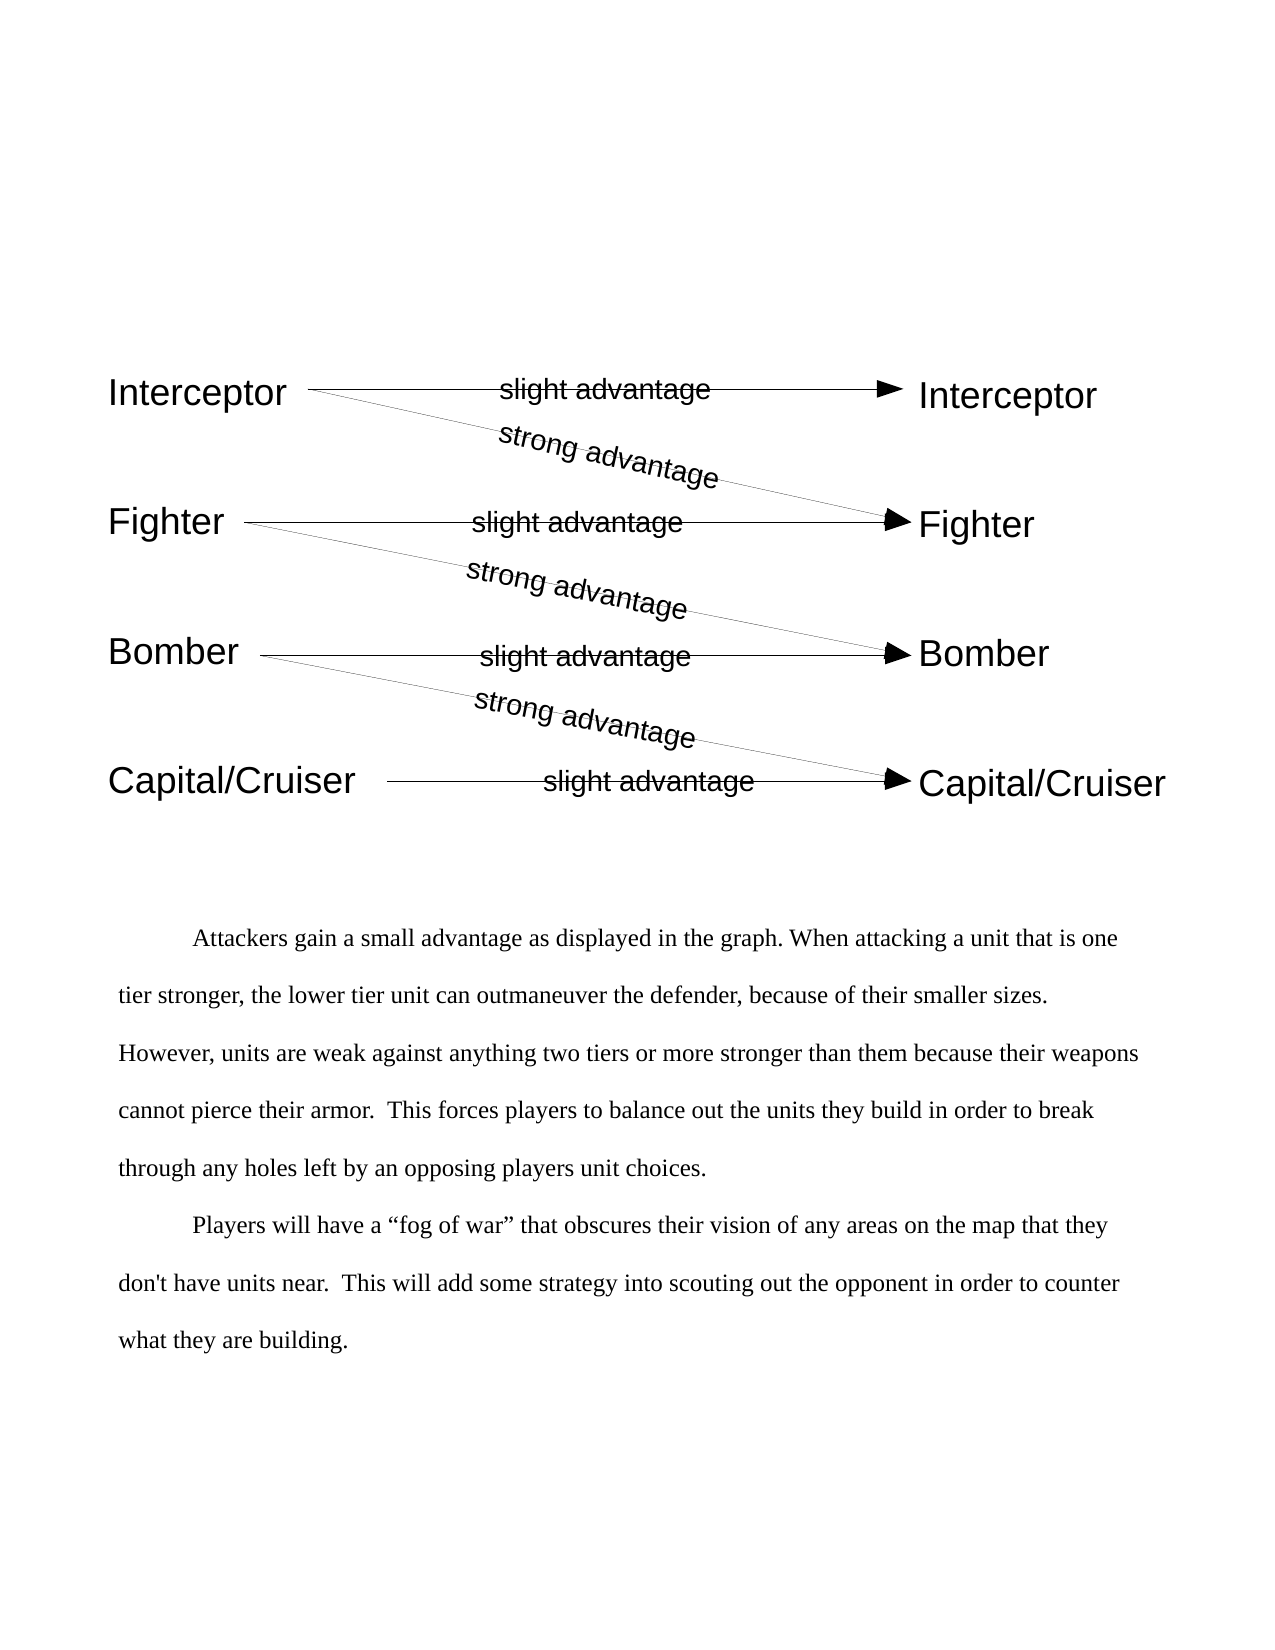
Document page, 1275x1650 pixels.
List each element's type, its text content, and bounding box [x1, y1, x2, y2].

text Attackers gain a small advantage as displayed in the graph. When attacking a unit that is one tier stronger, the lower tier unit can outmaneuver the defender, because of their smaller sizes. However, units are weak against anything two tiers or more stronger than them because their weapons cannot pierce their armor. This forces players to balance out the units they build in order to break through any holes left by an opposing players unit choices. [118, 923, 1157, 1182]
text Players will have a “fog of war” that obscures their vision of any areas on the map that they don't have units near. This will add some strategy into scouting out the opponent in order to counter what they are building. [118, 1211, 1157, 1354]
